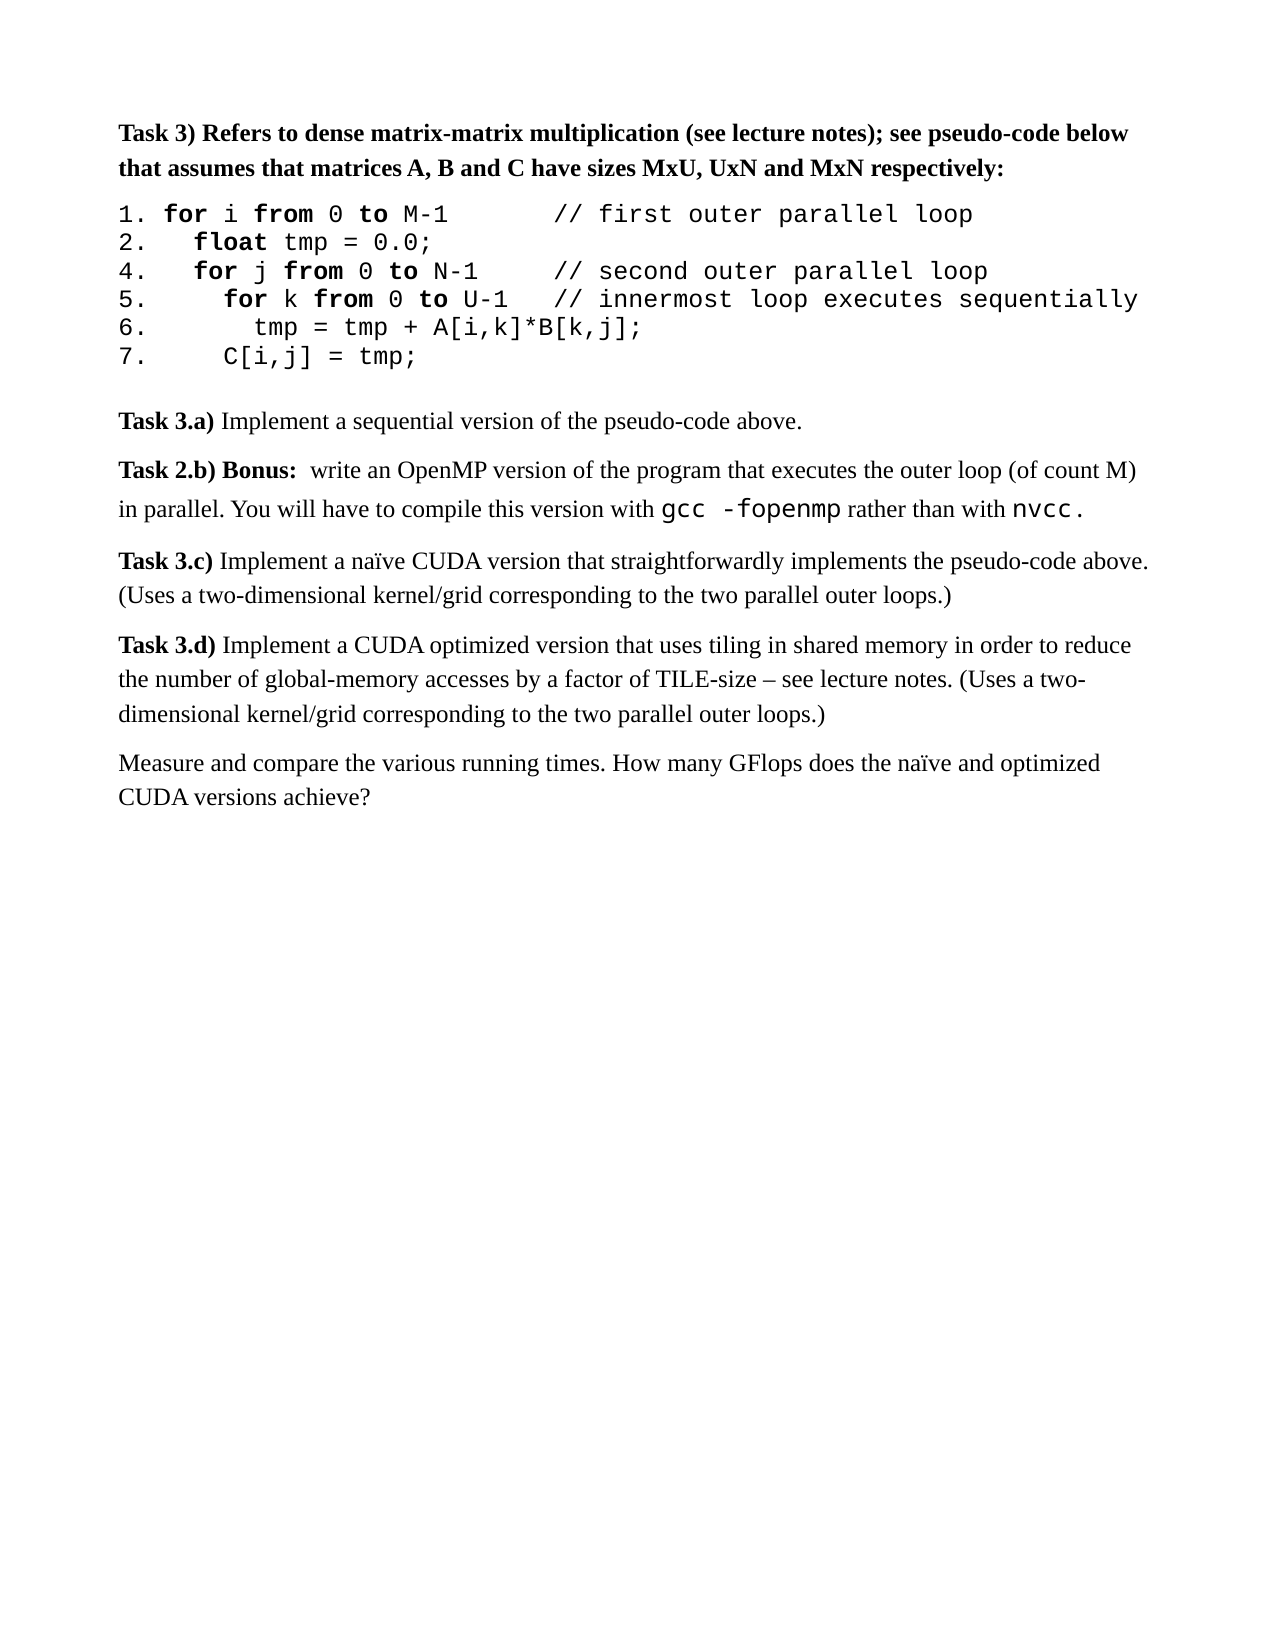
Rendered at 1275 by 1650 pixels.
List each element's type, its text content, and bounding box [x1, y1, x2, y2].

text Measure and compare the various running times. How many GFlops does the naïve and optimized CUDA versions achieve? [118, 748, 1157, 811]
text Task 3.d) Implement a CUDA optimized version that uses tiling in shared memory in order to reduce the number of global-memory accesses by a factor of TILE-size – see lecture notes. (Uses a two-dimensional kernel/grid corresponding to the two parallel outer loops.) [118, 630, 1157, 727]
text Task 3) Refers to dense matrix-matrix multiplication (see lecture notes); see pseudo-code below that assumes that matrices A, B and C have sizes MxU, UxN and MxN respectively: [118, 118, 1157, 181]
text Task 3.c) Implement a naïve CUDA version that straightforwardly implements the pseudo-code above. (Uses a two-dimensional kernel/grid corresponding to the two parallel outer loops.) [118, 546, 1157, 609]
text 1. for i from 0 to M-1 // first outer parallel loop 2. float tmp = 0.0; 4. for j from 0 to N-1 // second outer parallel loop 5. for k from 0 to U-1 // innermost loop executes sequentially 6. tmp = tmp + A[i,k]*B[k,j]; 7. C[i,j] = tmp; [118, 202, 1157, 372]
text Task 3.a) Implement a sequential version of the pseudo-code above. [118, 372, 1157, 435]
text Task 2.b) Bonus: write an OpenMP version of the program that executes the outer loop (of count M) in parallel. You will have to compile this version with gcc -fopenmp rather than with nvcc. [118, 455, 1157, 525]
